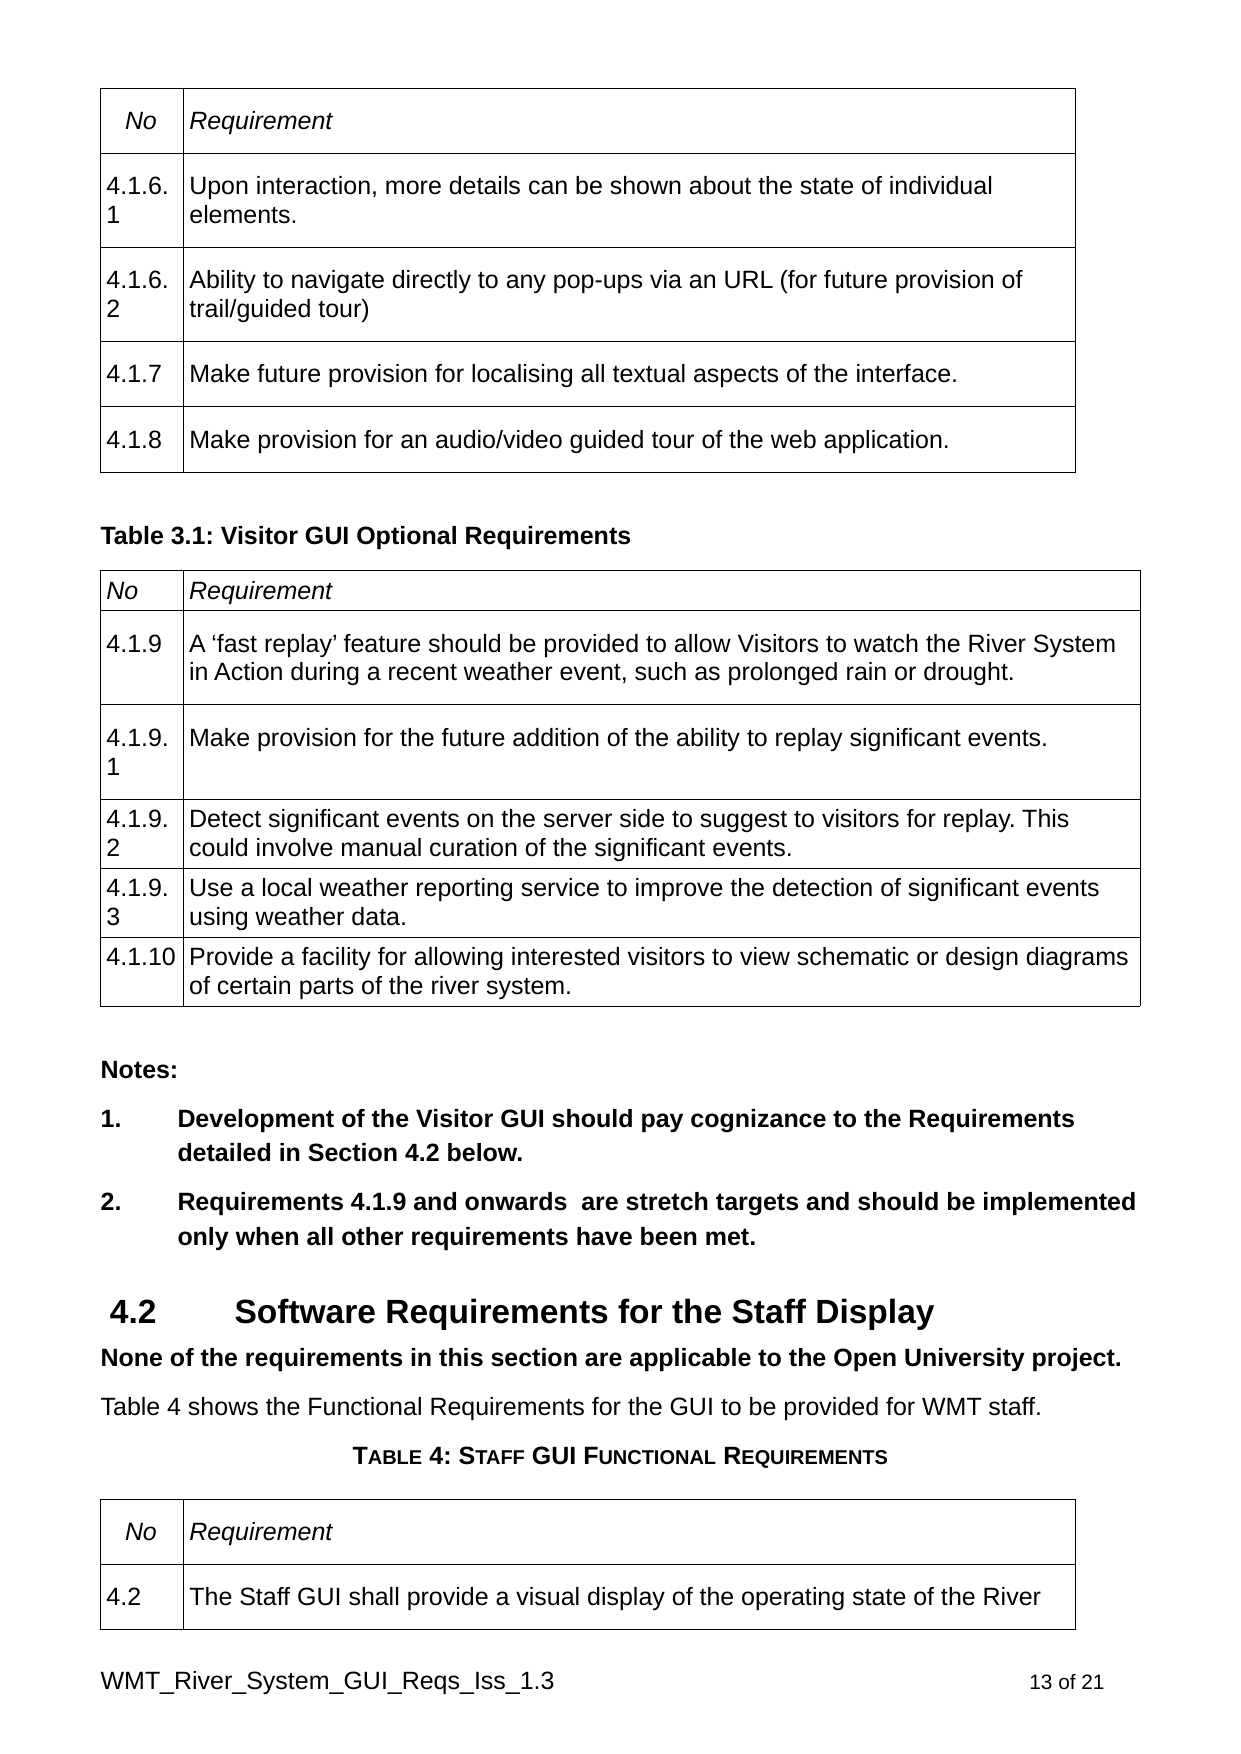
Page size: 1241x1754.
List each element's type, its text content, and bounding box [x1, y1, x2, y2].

text Table 3.1: Visitor GUI Optional Requirements [100, 521, 1140, 550]
table_header No [101, 571, 183, 610]
table_header No [101, 89, 183, 153]
subtitle Software Requirements for the Staff Display [100, 1292, 1140, 1330]
table_cell A ‘fast replay’ feature should be provided to allow Visitors to watch the River System in Action during a recent weather event, such as prolonged rain or drought. [184, 611, 1140, 704]
table_cell Detect significant events on the server side to suggest to visitors for replay. This could involve manual curation of the significant events. [184, 800, 1140, 867]
table_cell 4.1.10 [101, 938, 183, 1006]
table_cell Make provision for an audio/video guided tour of the web application. [184, 407, 1075, 472]
text 2. Requirements 4.1.9 and onwards are stretch targets and should be implemented only when all other requirements have been met. [100, 1187, 1140, 1251]
table_header Requirement [184, 89, 1075, 153]
table_cell Ability to navigate directly to any pop-ups via an URL (for future provision of trail/guided tour) [184, 248, 1075, 341]
table_header Requirement [184, 571, 1140, 610]
table_cell Make future provision for localising all textual aspects of the interface. [184, 342, 1075, 406]
text 1. Development of the Visitor GUI should pay cognizance to the Requirements detailed in Section 4.2 below. [100, 1104, 1140, 1167]
table_cell The Staff GUI shall provide a visual display of the operating state of the River [184, 1565, 1075, 1629]
table_header Requirement [184, 1500, 1075, 1564]
table_cell 4.1.8 [101, 407, 183, 472]
table_cell 4.1.9.2 [101, 800, 183, 867]
table_cell 4.1.7 [101, 342, 183, 406]
table_cell Use a local weather reporting service to improve the detection of significant events using weather data. [184, 869, 1140, 937]
table_cell Provide a facility for allowing interested visitors to view schematic or design diagrams of certain parts of the river system. [184, 938, 1140, 1006]
table_cell 4.1.9.3 [101, 869, 183, 937]
table_cell 4.1.9 [101, 611, 183, 704]
table_cell 4.1.9.1 [101, 705, 183, 798]
text Table 4 shows the Functional Requirements for the GUI to be provided for WMT staff. [100, 1392, 1140, 1421]
text None of the requirements in this section are applicable to the Open University project. [100, 1343, 1140, 1372]
table_cell Upon interaction, more details can be shown about the state of individual elements. [184, 154, 1075, 247]
table_header No [101, 1500, 183, 1564]
subtitle Table 4: Staff GUI Functional Requirements [100, 1441, 1140, 1470]
table_cell 4.1.6.2 [101, 248, 183, 341]
table_cell Make provision for the future addition of the ability to replay significant events. [184, 705, 1140, 798]
table_cell 4.2 [101, 1565, 183, 1629]
table_cell 4.1.6.1 [101, 154, 183, 247]
